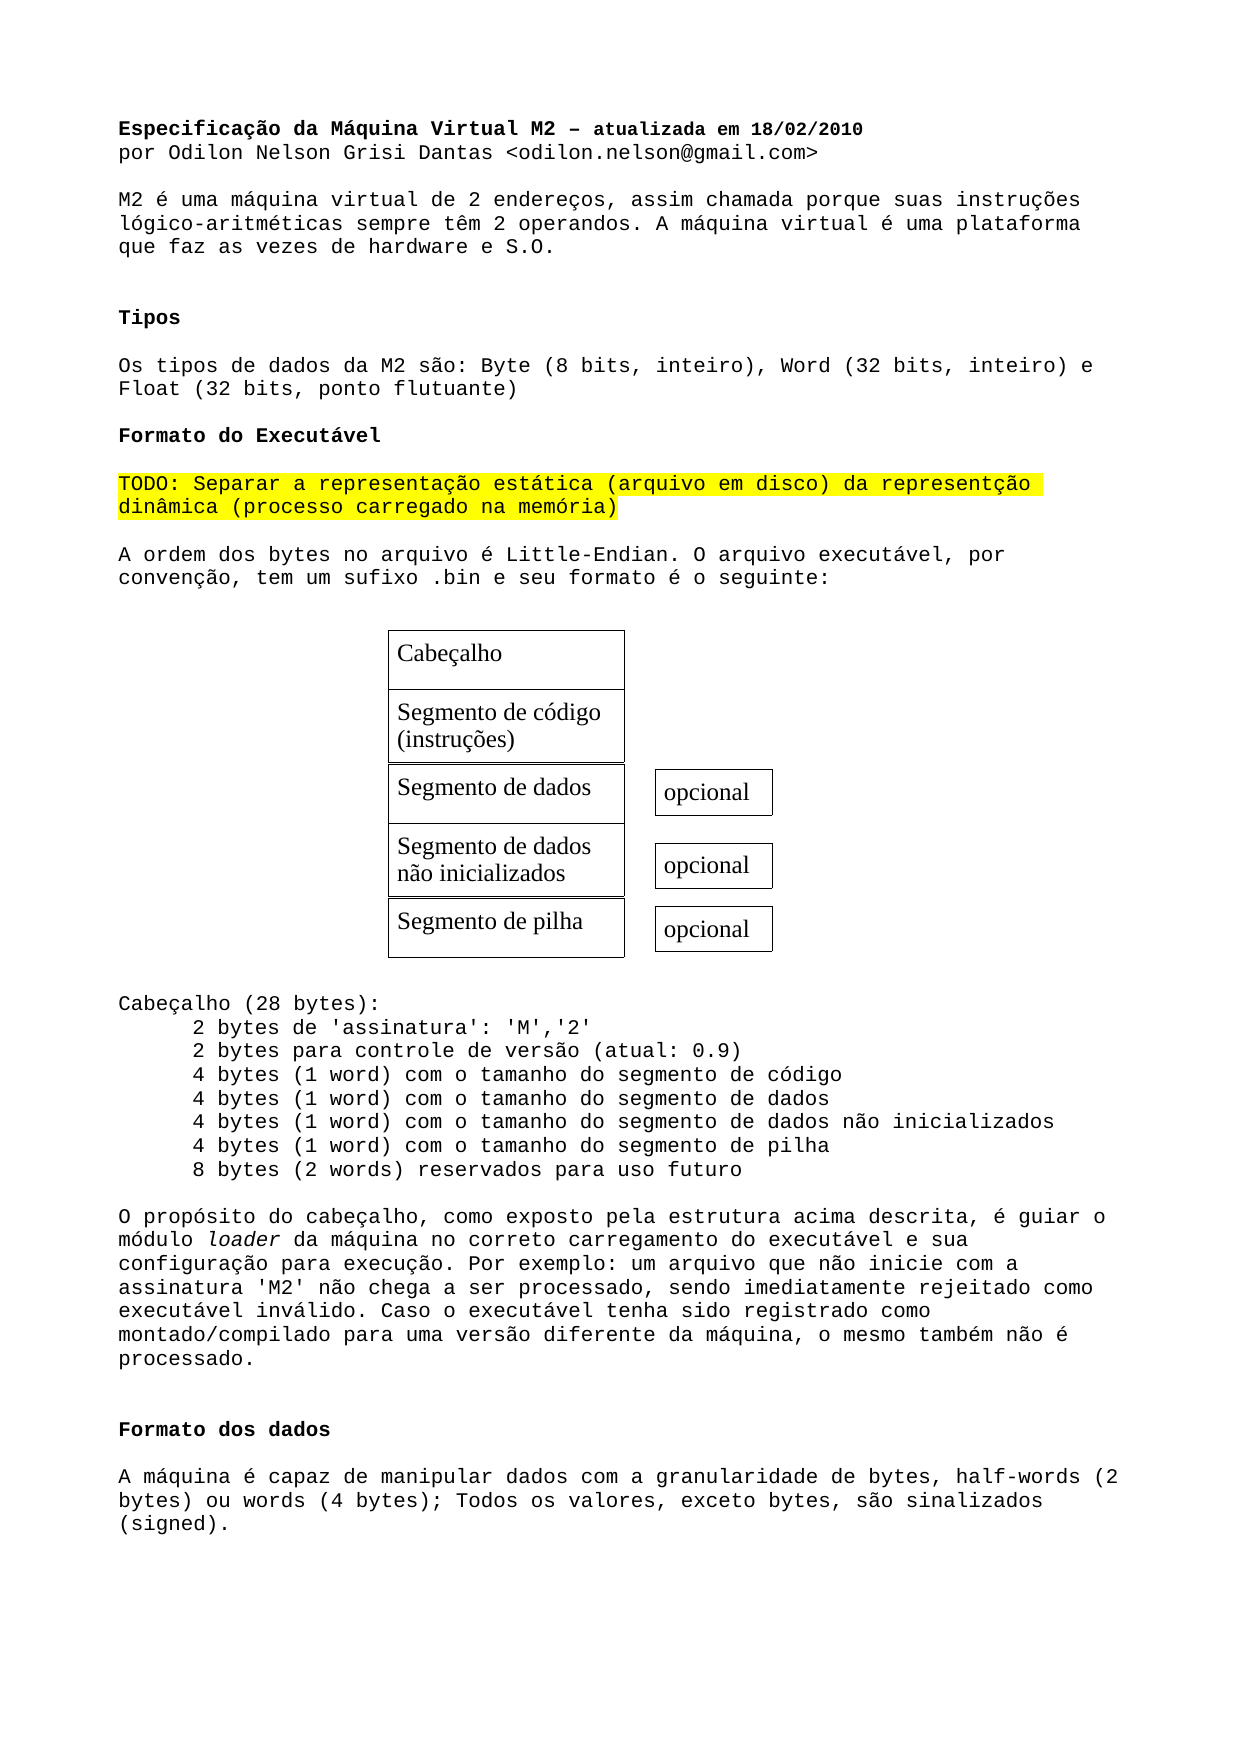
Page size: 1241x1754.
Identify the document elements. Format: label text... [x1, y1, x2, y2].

text Tipos [118, 307, 1122, 331]
text por Odilon Nelson Grisi Dantas <odilon.nelson@gmail.com> [118, 142, 1122, 165]
text 2 bytes para controle de versão (atual: 0.9) [118, 1040, 1122, 1064]
text 4 bytes (1 word) com o tamanho do segmento de dados [118, 1088, 1122, 1111]
text 2 bytes de 'assinatura': 'M','2' [118, 1017, 1122, 1040]
text opcional [663, 915, 763, 942]
text Segmento de pilha [397, 907, 615, 935]
text TODO: Separar a representação estática (arquivo em disco) da representção dinâmica (processo carregado na memória) [118, 473, 1122, 520]
text opcional [663, 778, 763, 806]
text 4 bytes (1 word) com o tamanho do segmento de código [118, 1064, 1122, 1088]
text Os tipos de dados da M2 são: Byte (8 bits, inteiro), Word (32 bits, inteiro) e Float (32 bits, ponto flutuante) [118, 354, 1122, 402]
text Segmento de dados não inicializados [397, 832, 615, 887]
text Segmento de código (instruções) [397, 698, 615, 753]
text A ordem dos bytes no arquivo é Little-Endian. O arquivo executável, por convenção, tem um sufixo .bin e seu formato é o seguinte: [118, 544, 1122, 591]
text Cabeçalho (28 bytes): [118, 993, 1122, 1017]
text Segmento de dados [397, 773, 615, 801]
text O propósito do cabeçalho, como exposto pela estrutura acima descrita, é guiar o módulo loader da máquina no correto carregamento do executável e sua configuração para execução. Por exemplo: um arquivo que não inicie com a assinatura 'M2' não chega a ser processado, sendo imediatamente rejeitado como executável inválido. Caso o executável tenha sido registrado como montado/compilado para uma versão diferente da máquina, o mesmo também não é processado. [118, 1206, 1122, 1371]
text A máquina é capaz de manipular dados com a granularidade de bytes, half-words (2 bytes) ou words (4 bytes); Todos os valores, exceto bytes, são sinalizados (signed). [118, 1466, 1122, 1537]
text 4 bytes (1 word) com o tamanho do segmento de dados não inicializados [118, 1111, 1122, 1135]
text M2 é uma máquina virtual de 2 endereços, assim chamada porque suas instruções lógico-aritméticas sempre têm 2 operandos. A máquina virtual é uma plataforma que faz as vezes de hardware e S.O. [118, 189, 1122, 260]
text 8 bytes (2 words) reservados para uso futuro [118, 1158, 1122, 1182]
text opcional [663, 851, 763, 879]
text Formato dos dados [118, 1419, 1122, 1442]
text Cabeçalho [397, 639, 615, 666]
text Formato do Executável [118, 426, 1122, 449]
text Especificação da Máquina Virtual M2 – atualizada em 18/02/2010 [118, 118, 1122, 142]
text 4 bytes (1 word) com o tamanho do segmento de pilha [118, 1135, 1122, 1158]
